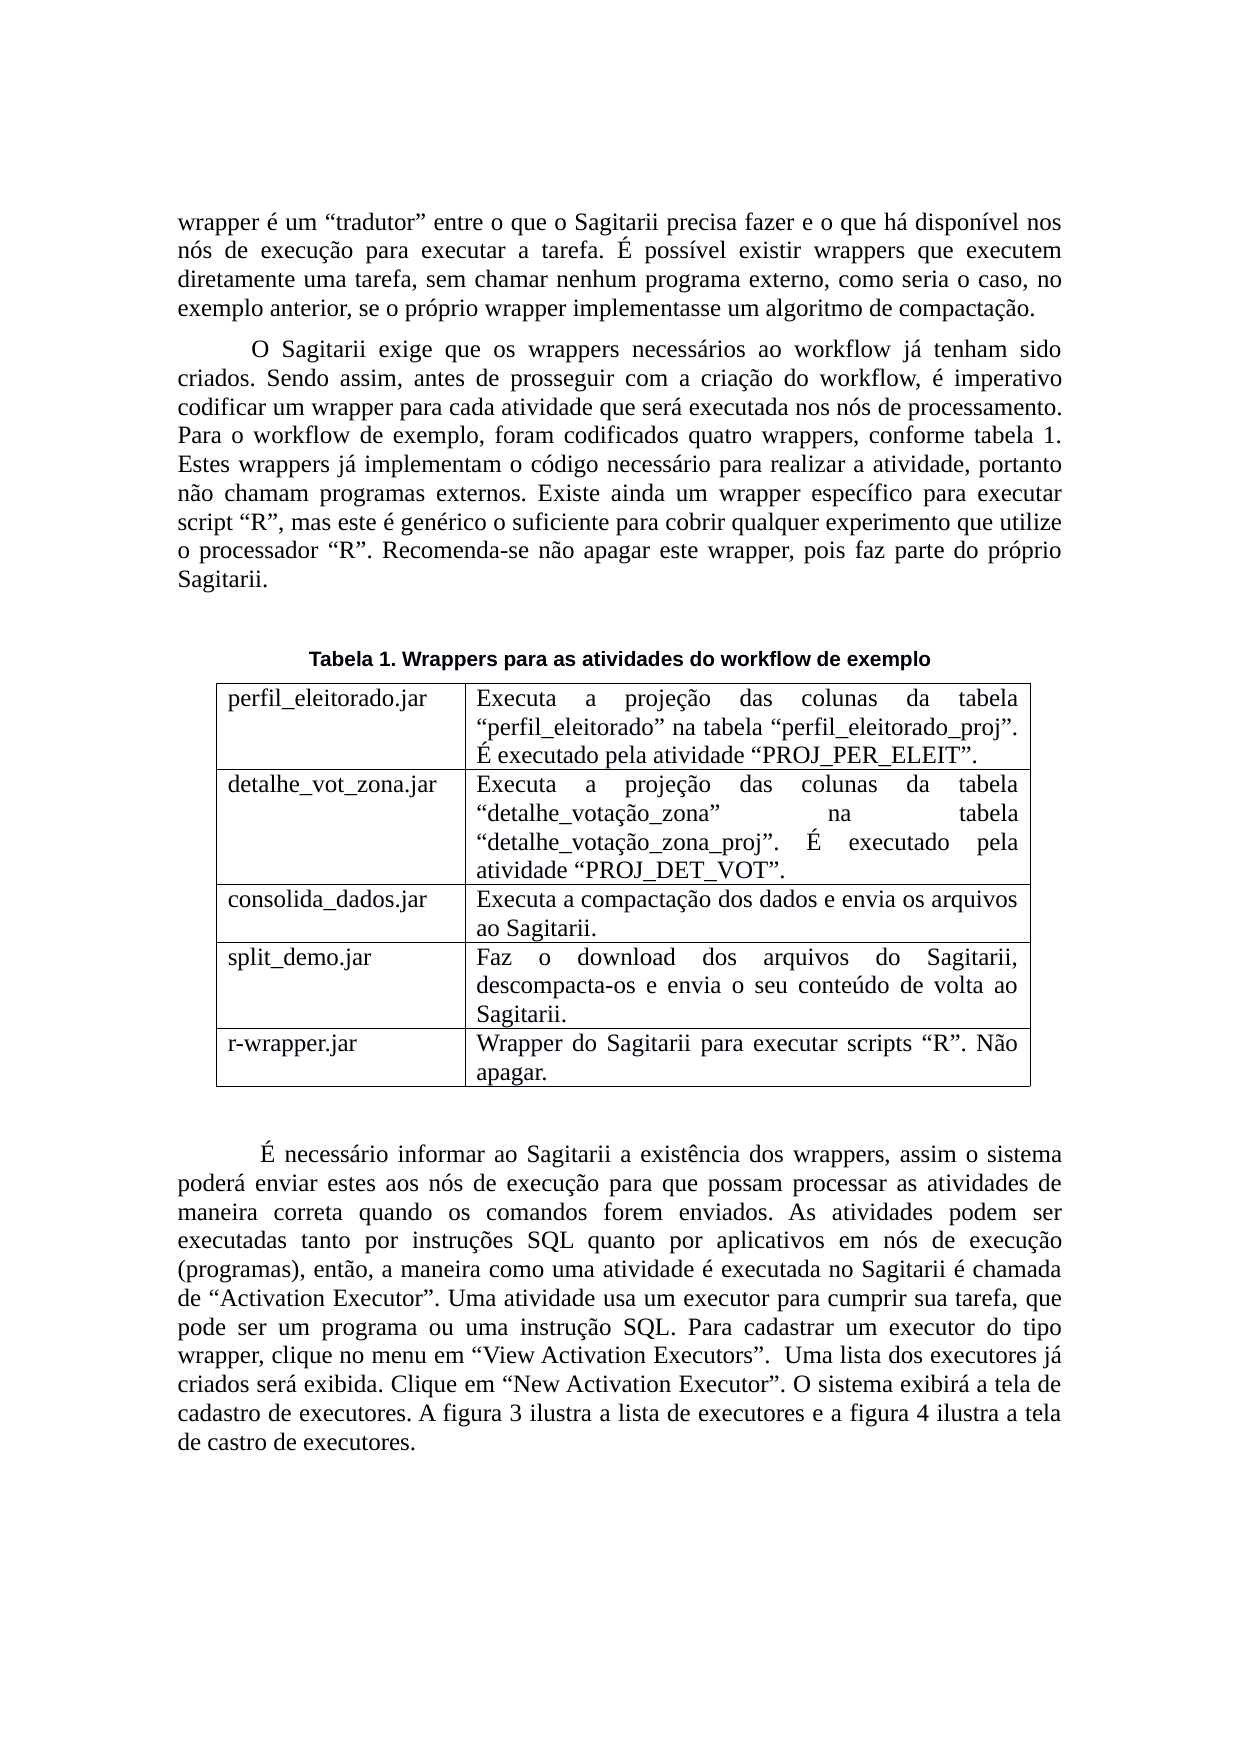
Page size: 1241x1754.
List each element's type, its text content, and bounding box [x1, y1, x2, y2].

table_cell Executa a projeção das colunas da tabela “detalhe_votação_zona” na tabela “detalhe_votação_zona_proj”. É executado pela atividade “PROJ_DET_VOT”. [466, 770, 1030, 884]
table_cell split_demo.jar [217, 943, 465, 1028]
table_cell r-wrapper.jar [217, 1029, 465, 1086]
table_cell detalhe_vot_zona.jar [217, 770, 465, 884]
table_header Executa a projeção das colunas da tabela “perfil_eleitorado” na tabela “perfil_eleitorado_proj”. É executado pela atividade “PROJ_PER_ELEIT”. [466, 684, 1030, 769]
table_cell Wrapper do Sagitarii para executar scripts “R”. Não apagar. [466, 1029, 1030, 1086]
table_cell Executa a compactação dos dados e envia os arquivos ao Sagitarii. [466, 885, 1030, 942]
text É necessário informar ao Sagitarii a existência dos wrappers, assim o sistema poderá enviar estes aos nós de execução para que possam processar as atividades de maneira correta quando os comandos forem enviados. As atividades podem ser executadas tanto por instruções SQL quanto por aplicativos em nós de execução (programas), então, a maneira como uma atividade é executada no Sagitarii é chamada de “Activation Executor”. Uma atividade usa um executor para cumprir sua tarefa, que pode ser um programa ou uma instrução SQL. Para cadastrar um executor do tipo wrapper, clique no menu em “View Activation Executors”. Uma lista dos executores já criados será exibida. Clique em “New Activation Executor”. O sistema exibirá a tela de cadastro de executores. A figura 3 ilustra a lista de executores e a figura 4 ilustra a tela de castro de executores. [177, 1139, 1063, 1456]
text wrapper é um “tradutor” entre o que o Sagitarii precisa fazer e o que há disponível nos nós de execução para executar a tarefa. É possível existir wrappers que executem diretamente uma tarefa, sem chamar nenhum programa externo, como seria o caso, no exemplo anterior, se o próprio wrapper implementasse um algoritmo de compactação. [177, 207, 1063, 322]
table_header perfil_eleitorado.jar [217, 684, 465, 769]
text O Sagitarii exige que os wrappers necessários ao workflow já tenham sido criados. Sendo assim, antes de prosseguir com a criação do workflow, é imperativo codificar um wrapper para cada atividade que será executada nos nós de processamento. Para o workflow de exemplo, foram codificados quatro wrappers, conforme tabela 1. Estes wrappers já implementam o código necessário para realizar a atividade, portanto não chamam programas externos. Existe ainda um wrapper específico para executar script “R”, mas este é genérico o suficiente para cobrir qualquer experimento que utilize o processador “R”. Recomenda-se não apagar este wrapper, pois faz parte do próprio Sagitarii. [177, 334, 1063, 593]
text Tabela 1. Wrappers para as atividades do workflow de exemplo [224, 646, 1016, 670]
table_cell Faz o download dos arquivos do Sagitarii, descompacta-os e envia o seu conteúdo de volta ao Sagitarii. [466, 943, 1030, 1028]
table_cell consolida_dados.jar [217, 885, 465, 942]
